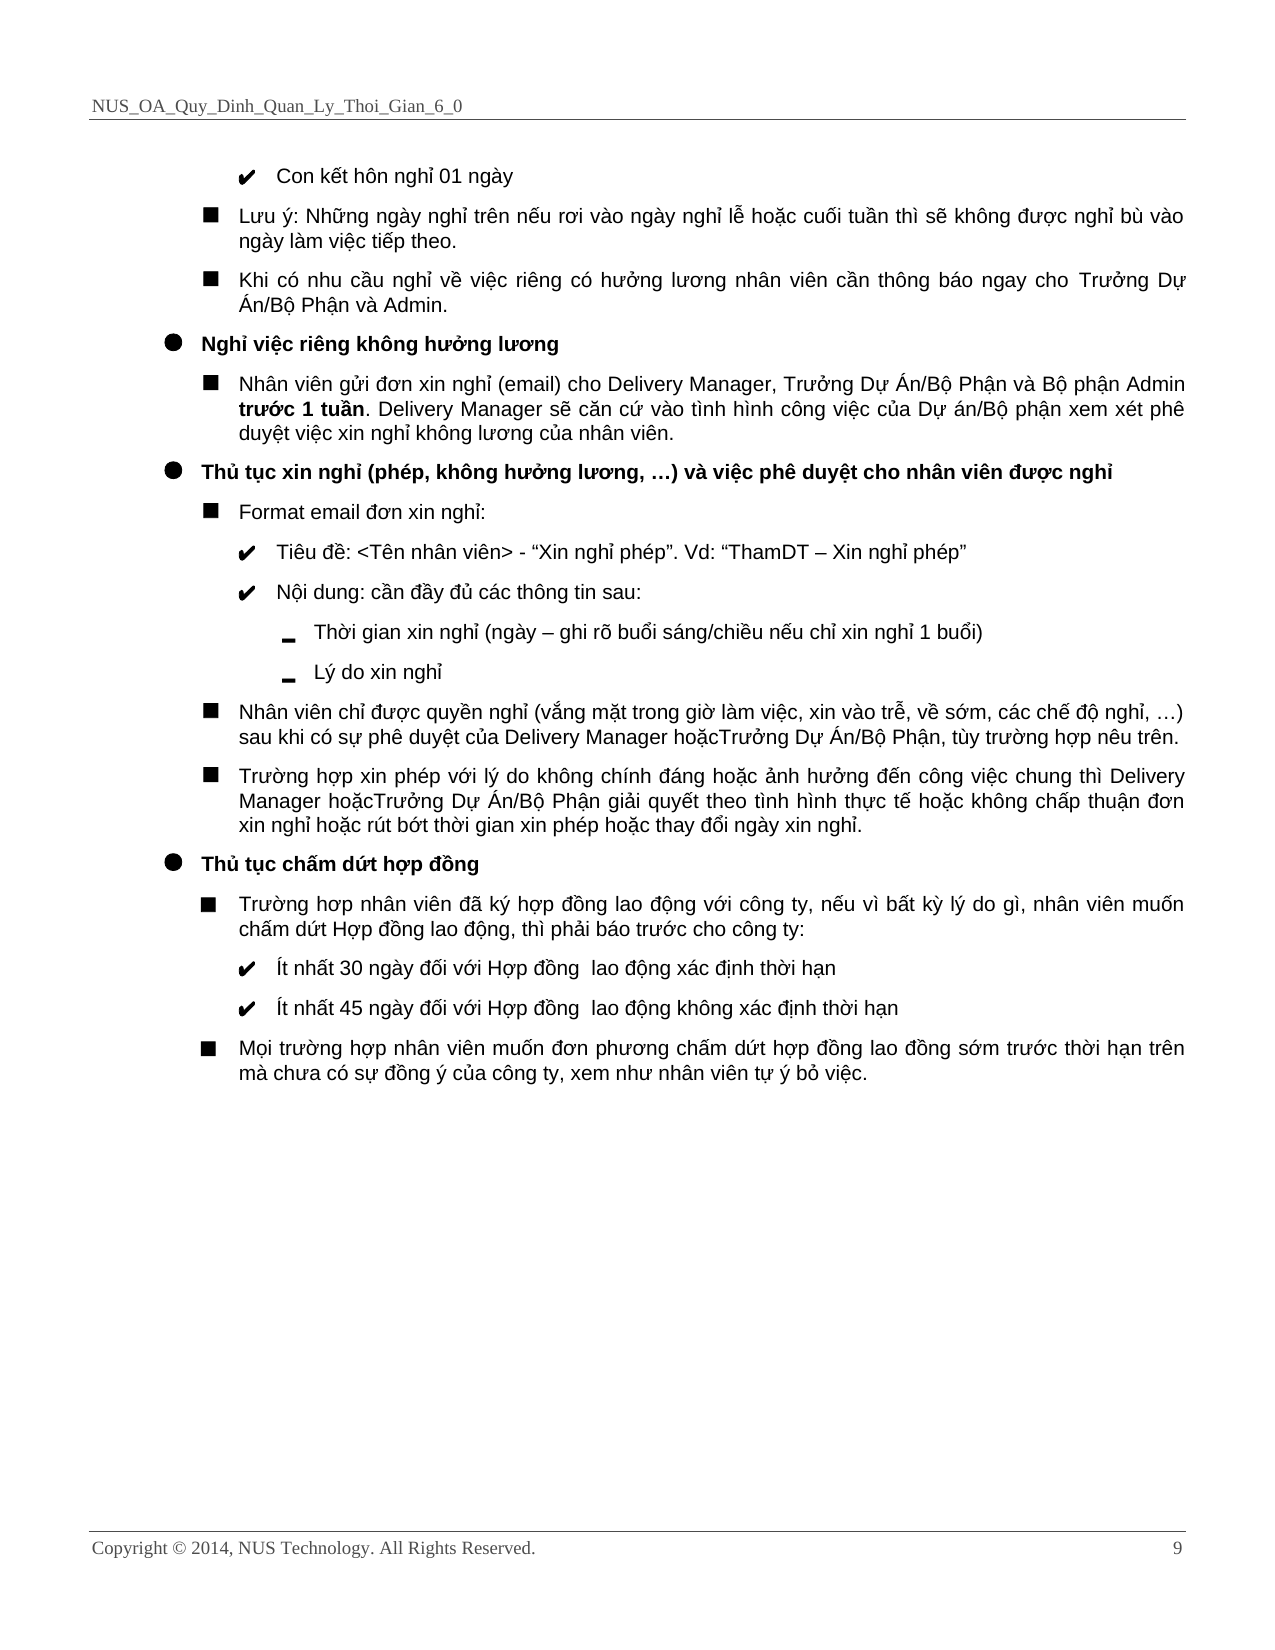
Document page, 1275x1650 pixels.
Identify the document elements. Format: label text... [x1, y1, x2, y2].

list Mọi trường hợp nhân viên muốn đơn phương chấm dứt hợp đồng lao đồng sớm trước thời hạn trên mà chưa có sự đồng ý của công ty, xem như nhân viên tự ý bỏ việc. [201, 1036, 1186, 1085]
list Ít nhất 45 ngày đối với Hợp đồng lao động không xác định thời hạn [238, 996, 1186, 1021]
list Tiêu đề: <Tên nhân viên> - “Xin nghỉ phép”. Vd: “ThamDT – Xin nghỉ phép” [238, 540, 1186, 565]
list Lưu ý: Những ngày nghỉ trên nếu rơi vào ngày nghỉ lễ hoặc cuối tuần thì sẽ không được nghỉ bù vào ngày làm việc tiếp theo. [201, 204, 1186, 253]
list Trường hợp xin phép với lý do không chính đáng hoặc ảnh hưởng đến công việc chung thì Delivery Manager hoặcTrưởng Dự Án/Bộ Phận giải quyết theo tình hình thực tế hoặc không chấp thuận đơn xin nghỉ hoặc rút bớt thời gian xin phép hoặc thay đổi ngày xin nghỉ. [201, 764, 1186, 837]
list Khi có nhu cầu nghỉ về việc riêng có hưởng lương nhân viên cần thông báo ngay cho Trưởng Dự Án/Bộ Phận và Admin. [201, 268, 1186, 317]
list Nội dung: cần đầy đủ các thông tin sau: [238, 580, 1186, 605]
list Ít nhất 30 ngày đối với Hợp đồng lao động xác định thời hạn [238, 956, 1186, 981]
list Thủ tục chấm dứt hợp đồng [163, 852, 1186, 877]
list Nghỉ việc riêng không hưởng lương [163, 332, 1186, 357]
list Thủ tục xin nghỉ (phép, không hưởng lương, …) và việc phê duyệt cho nhân viên được nghỉ [163, 460, 1186, 485]
list Nhân viên chỉ được quyền nghỉ (vắng mặt trong giờ làm việc, xin vào trễ, về sớm, các chế độ nghỉ, …) sau khi có sự phê duyệt của Delivery Manager hoặcTrưởng Dự Án/Bộ Phận, tùy trường hợp nêu trên. [201, 700, 1186, 749]
list Nhân viên gửi đơn xin nghỉ (email) cho Delivery Manager, Trưởng Dự Án/Bộ Phận và Bộ phận Admin trước 1 tuần. Delivery Manager sẽ căn cứ vào tình hình công việc của Dự án/Bộ phận xem xét phê duyệt việc xin nghỉ không lương của nhân viên. [201, 372, 1186, 445]
list Con kết hôn nghỉ 01 ngày [238, 164, 1186, 189]
list Format email đơn xin nghỉ: [201, 500, 1186, 525]
list Trường hơp nhân viên đã ký hợp đồng lao động với công ty, nếu vì bất kỳ lý do gì, nhân viên muốn chấm dứt Hợp đồng lao động, thì phải báo trước cho công ty: [201, 892, 1186, 941]
list Lý do xin nghỉ [276, 660, 1186, 685]
list Thời gian xin nghỉ (ngày – ghi rõ buổi sáng/chiều nếu chỉ xin nghỉ 1 buổi) [276, 620, 1186, 645]
